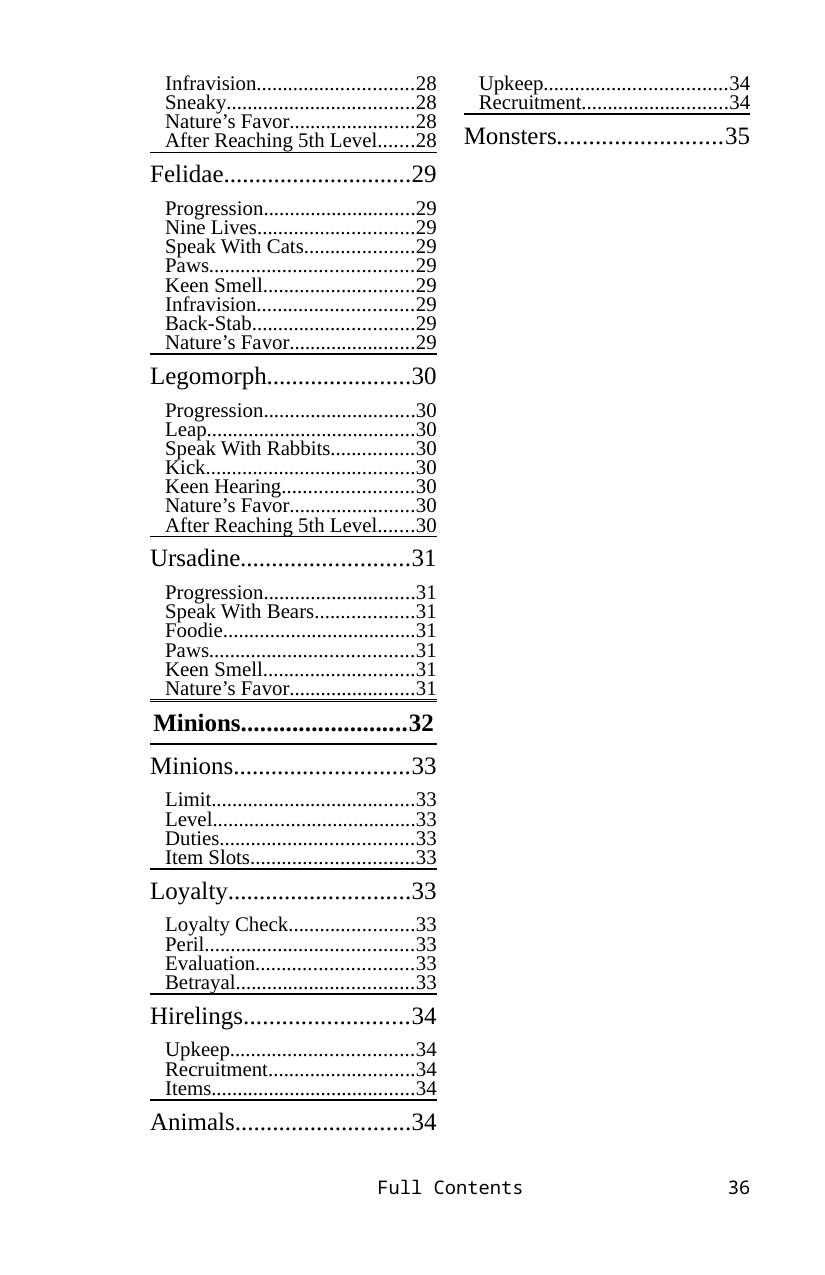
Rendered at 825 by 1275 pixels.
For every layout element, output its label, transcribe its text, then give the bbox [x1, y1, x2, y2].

text Duties 33 [165, 830, 437, 849]
text animals 34 [150, 1101, 437, 1144]
text Nature’s Favor 29 [165, 334, 437, 353]
text Paws 31 [165, 642, 437, 661]
text Nature’s Favor 28 [165, 113, 437, 132]
text Progression 31 [165, 584, 437, 603]
text Foodie 31 [165, 622, 437, 642]
text Infravision 29 [165, 296, 437, 315]
text Speak with Bears 31 [165, 603, 437, 622]
text Progression 29 [165, 200, 437, 219]
text Back-Stab 29 [165, 315, 437, 334]
text Keen Hearing 30 [165, 478, 437, 497]
text After reaching 5th level 30 [165, 517, 437, 536]
text upkeep 34 [478, 75, 750, 94]
text Nine Lives 29 [165, 219, 437, 238]
text Kick 30 [165, 459, 437, 478]
text Recruitment 34 [165, 1061, 437, 1080]
text items 34 [165, 1080, 437, 1099]
text After reaching 5th level 28 [165, 132, 437, 152]
text Evaluation 33 [165, 955, 437, 974]
text Nature’s Favor 30 [165, 497, 437, 517]
text Progression 30 [165, 402, 437, 421]
text Paws 29 [165, 257, 437, 277]
text Keen Smell 29 [165, 277, 437, 296]
text ursadine 31 [150, 537, 437, 581]
text Infravision 28 [165, 75, 437, 94]
text Speak with cats 29 [165, 238, 437, 257]
text item slots 33 [165, 849, 437, 868]
text felidae 29 [150, 153, 437, 197]
text Nature’s Favor 31 [165, 680, 437, 699]
text Keen Smell 31 [165, 661, 437, 680]
text Leap 30 [165, 421, 437, 440]
text Limit 33 [165, 791, 437, 811]
text Level 33 [165, 811, 437, 830]
text legomorph 30 [150, 355, 437, 399]
text Speak with rabbits 30 [165, 440, 437, 459]
text Monsters 35 [463, 114, 750, 159]
text Betrayal 33 [165, 974, 437, 993]
text Peril 33 [165, 936, 437, 955]
text Sneaky 28 [165, 94, 437, 113]
text upkeep 34 [165, 1041, 437, 1061]
text loyalty 33 [150, 870, 437, 913]
text hirelings 34 [150, 995, 437, 1038]
text Recruitment 34 [478, 94, 750, 113]
text Minions 32 [150, 702, 437, 737]
text minions 33 [150, 745, 437, 788]
text Loyalty Check 33 [165, 916, 437, 936]
